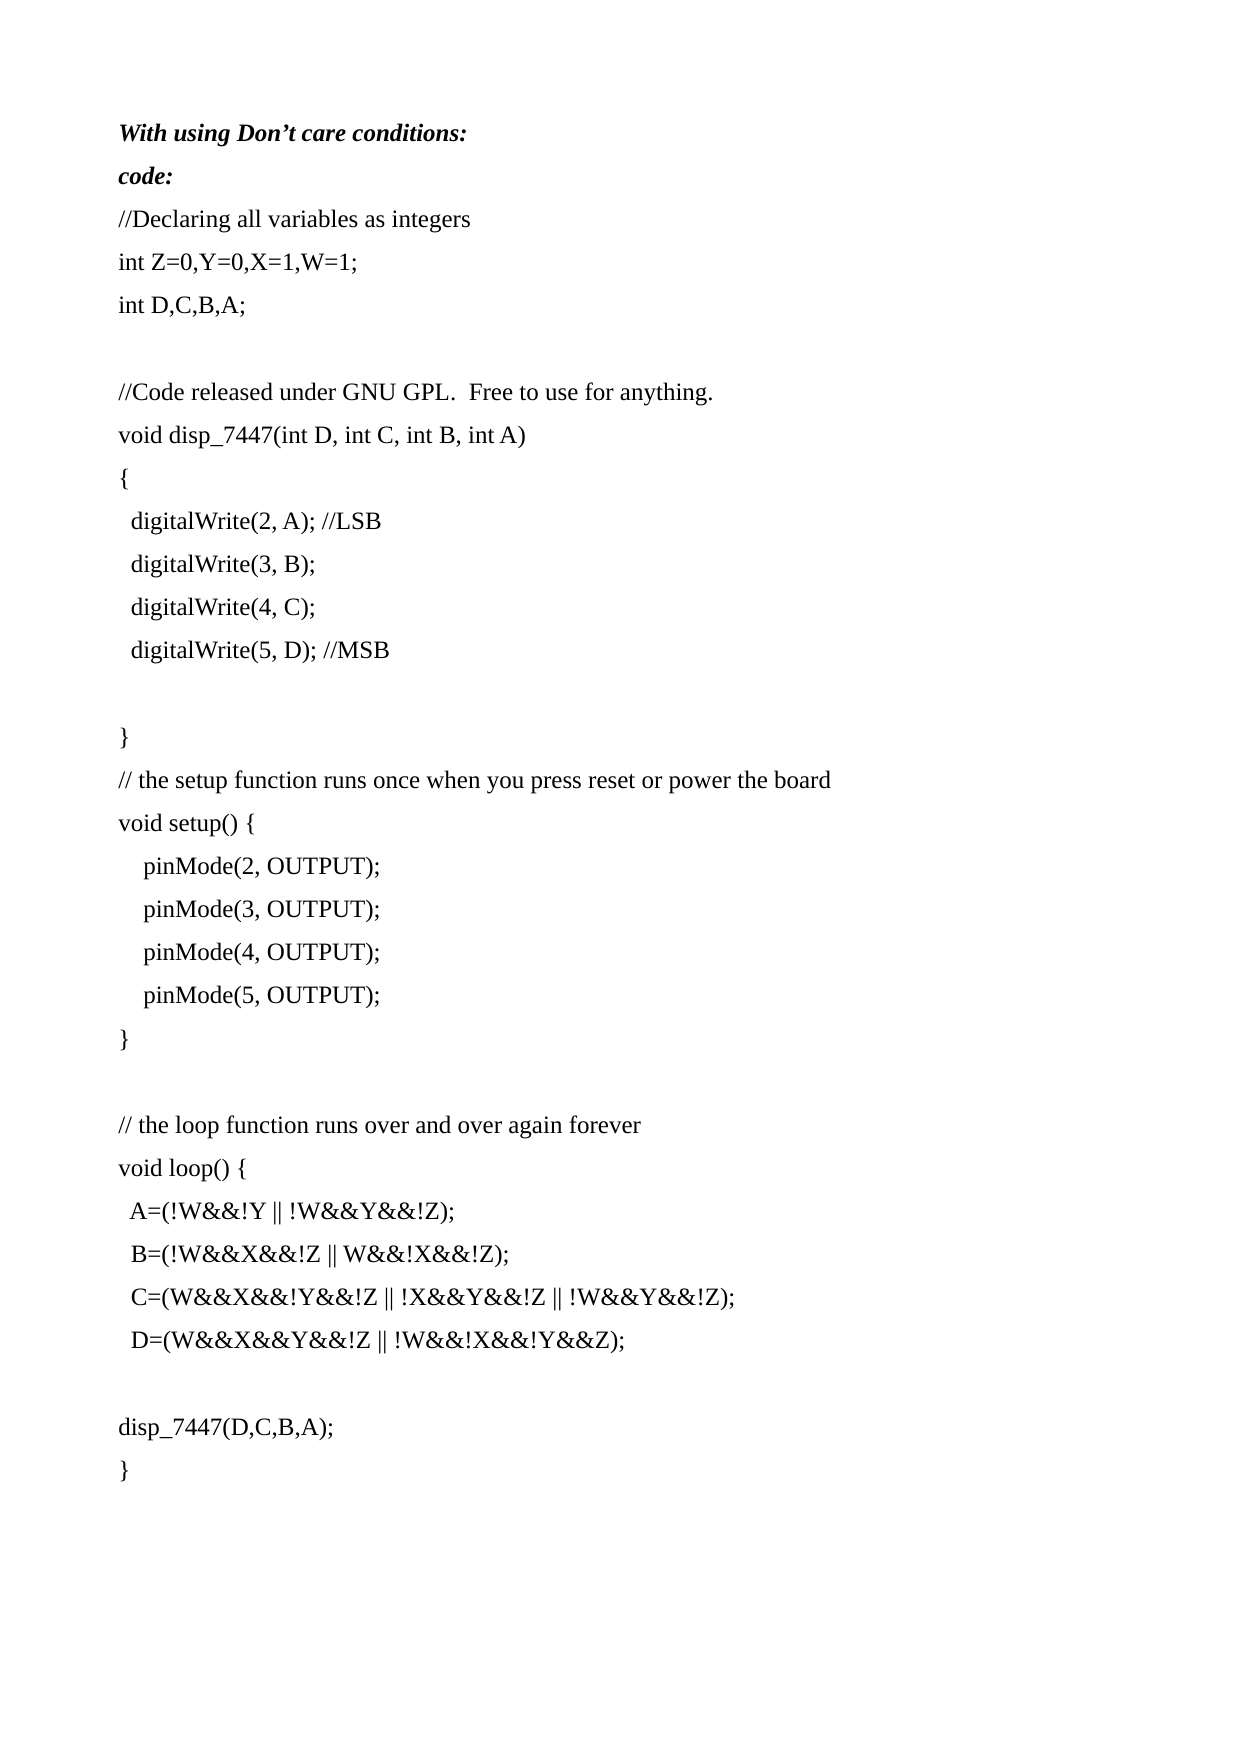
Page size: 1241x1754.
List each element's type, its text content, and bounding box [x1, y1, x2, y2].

text disp_7447(D,C,B,A); [118, 1412, 1122, 1441]
text void loop() { [118, 1153, 1122, 1182]
text pinMode(5, OUTPUT); [118, 981, 1122, 1009]
text void disp_7447(int D, int C, int B, int A) [118, 420, 1122, 449]
text //Code released under GNU GPL. Free to use for anything. [118, 377, 1122, 406]
text pinMode(4, OUTPUT); [118, 937, 1122, 966]
text } [118, 1024, 1122, 1052]
text } [118, 722, 1122, 751]
text A=(!W&&!Y || !W&&Y&&!Z); [118, 1196, 1122, 1225]
text pinMode(3, OUTPUT); [118, 894, 1122, 923]
text code: [118, 161, 1122, 190]
text With using Don’t care conditions: [118, 118, 1122, 147]
text // the loop function runs over and over again forever [118, 1110, 1122, 1139]
text pinMode(2, OUTPUT); [118, 851, 1122, 880]
text { [118, 463, 1122, 492]
text } [118, 1455, 1122, 1484]
text int Z=0,Y=0,X=1,W=1; [118, 247, 1122, 276]
text //Declaring all variables as integers [118, 204, 1122, 233]
text void setup() { [118, 808, 1122, 837]
text // the setup function runs once when you press reset or power the board [118, 765, 1122, 794]
text digitalWrite(2, A); //LSB [118, 506, 1122, 535]
text C=(W&&X&&!Y&&!Z || !X&&Y&&!Z || !W&&Y&&!Z); [118, 1282, 1122, 1311]
text D=(W&&X&&Y&&!Z || !W&&!X&&!Y&&Z); [118, 1326, 1122, 1354]
text digitalWrite(4, C); [118, 592, 1122, 621]
text digitalWrite(5, D); //MSB [118, 636, 1122, 664]
text B=(!W&&X&&!Z || W&&!X&&!Z); [118, 1239, 1122, 1268]
text digitalWrite(3, B); [118, 549, 1122, 578]
text int D,C,B,A; [118, 291, 1122, 319]
